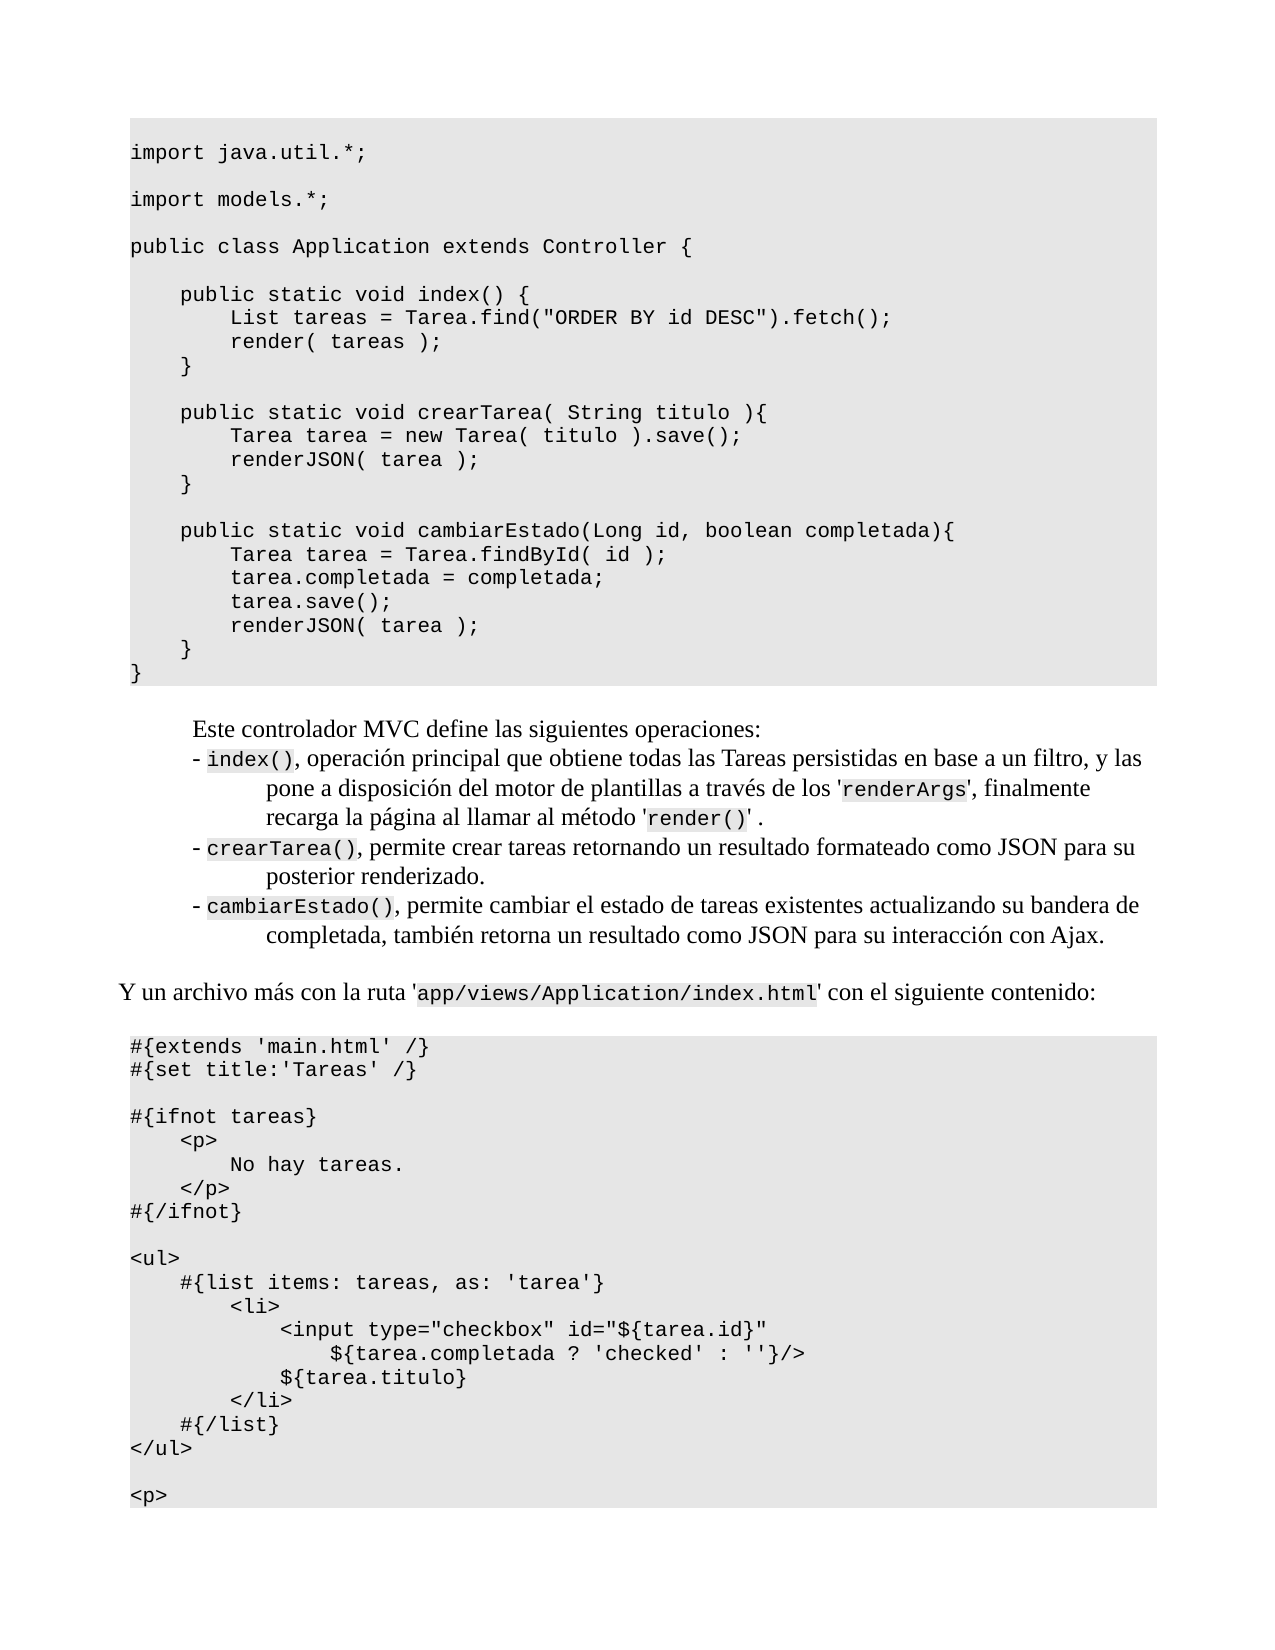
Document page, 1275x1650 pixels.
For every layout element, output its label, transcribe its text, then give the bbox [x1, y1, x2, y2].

text } [130, 354, 1157, 378]
text tarea.save(); [130, 591, 1157, 615]
text public static void cambiarEstado(Long id, boolean completada){ [130, 520, 1157, 544]
text - crearTarea(), permite crear tareas retornando un resultado formateado como JSON para su posterior renderizado. [118, 832, 1157, 890]
text tarea.completada = completada; [130, 567, 1157, 591]
text } [130, 473, 1157, 496]
text <input type="checkbox" id="${tarea.id}" [130, 1319, 1157, 1343]
text <ul> [130, 1248, 1157, 1272]
text Tarea tarea = new Tarea( titulo ).save(); [130, 426, 1157, 449]
text public static void index() { [130, 284, 1157, 307]
text List tareas = Tarea.find("ORDER BY id DESC").fetch(); [130, 307, 1157, 331]
text - cambiarEstado(), permite cambiar el estado de tareas existentes actualizando su bandera de completada, también retorna un resultado como JSON para su interacción con Ajax. [118, 890, 1157, 948]
text #{ifnot tareas} [130, 1107, 1157, 1130]
text Y un archivo más con la ruta 'app/views/Application/index.html' con el siguiente contenido: [118, 977, 1157, 1007]
text - index(), operación principal que obtiene todas las Tareas persistidas en base a un filtro, y las [118, 743, 1157, 773]
text <p> [130, 1130, 1157, 1154]
text public static void crearTarea( String titulo ){ [130, 402, 1157, 426]
text #{list items: tareas, as: 'tarea'} [130, 1272, 1157, 1296]
text <li> [130, 1296, 1157, 1319]
text </ul> [130, 1438, 1157, 1461]
text Tarea tarea = Tarea.findById( id ); [130, 544, 1157, 567]
text } [130, 662, 1157, 686]
text </li> [130, 1390, 1157, 1414]
text public class Application extends Controller { [130, 236, 1157, 260]
text pone a disposición del motor de plantillas a través de los 'renderArgs', finalmente [118, 773, 1157, 802]
text <p> [130, 1485, 1157, 1508]
text renderJSON( tarea ); [130, 615, 1157, 638]
text render( tareas ); [130, 331, 1157, 354]
text recarga la página al llamar al método 'render()' . [118, 802, 1157, 832]
text #{set title:'Tareas' /} [130, 1059, 1157, 1083]
text renderJSON( tarea ); [130, 449, 1157, 473]
text #{/ifnot} [130, 1201, 1157, 1225]
text import java.util.*; [130, 142, 1157, 165]
text </p> [130, 1177, 1157, 1201]
text } [130, 638, 1157, 662]
text import models.*; [130, 189, 1157, 213]
text ${tarea.titulo} [130, 1367, 1157, 1390]
text ${tarea.completada ? 'checked' : ''}/> [130, 1343, 1157, 1367]
text No hay tareas. [130, 1154, 1157, 1177]
text Este controlador MVC define las siguientes operaciones: [118, 714, 1157, 743]
text #{/list} [130, 1414, 1157, 1438]
text #{extends 'main.html' /} [130, 1036, 1157, 1059]
